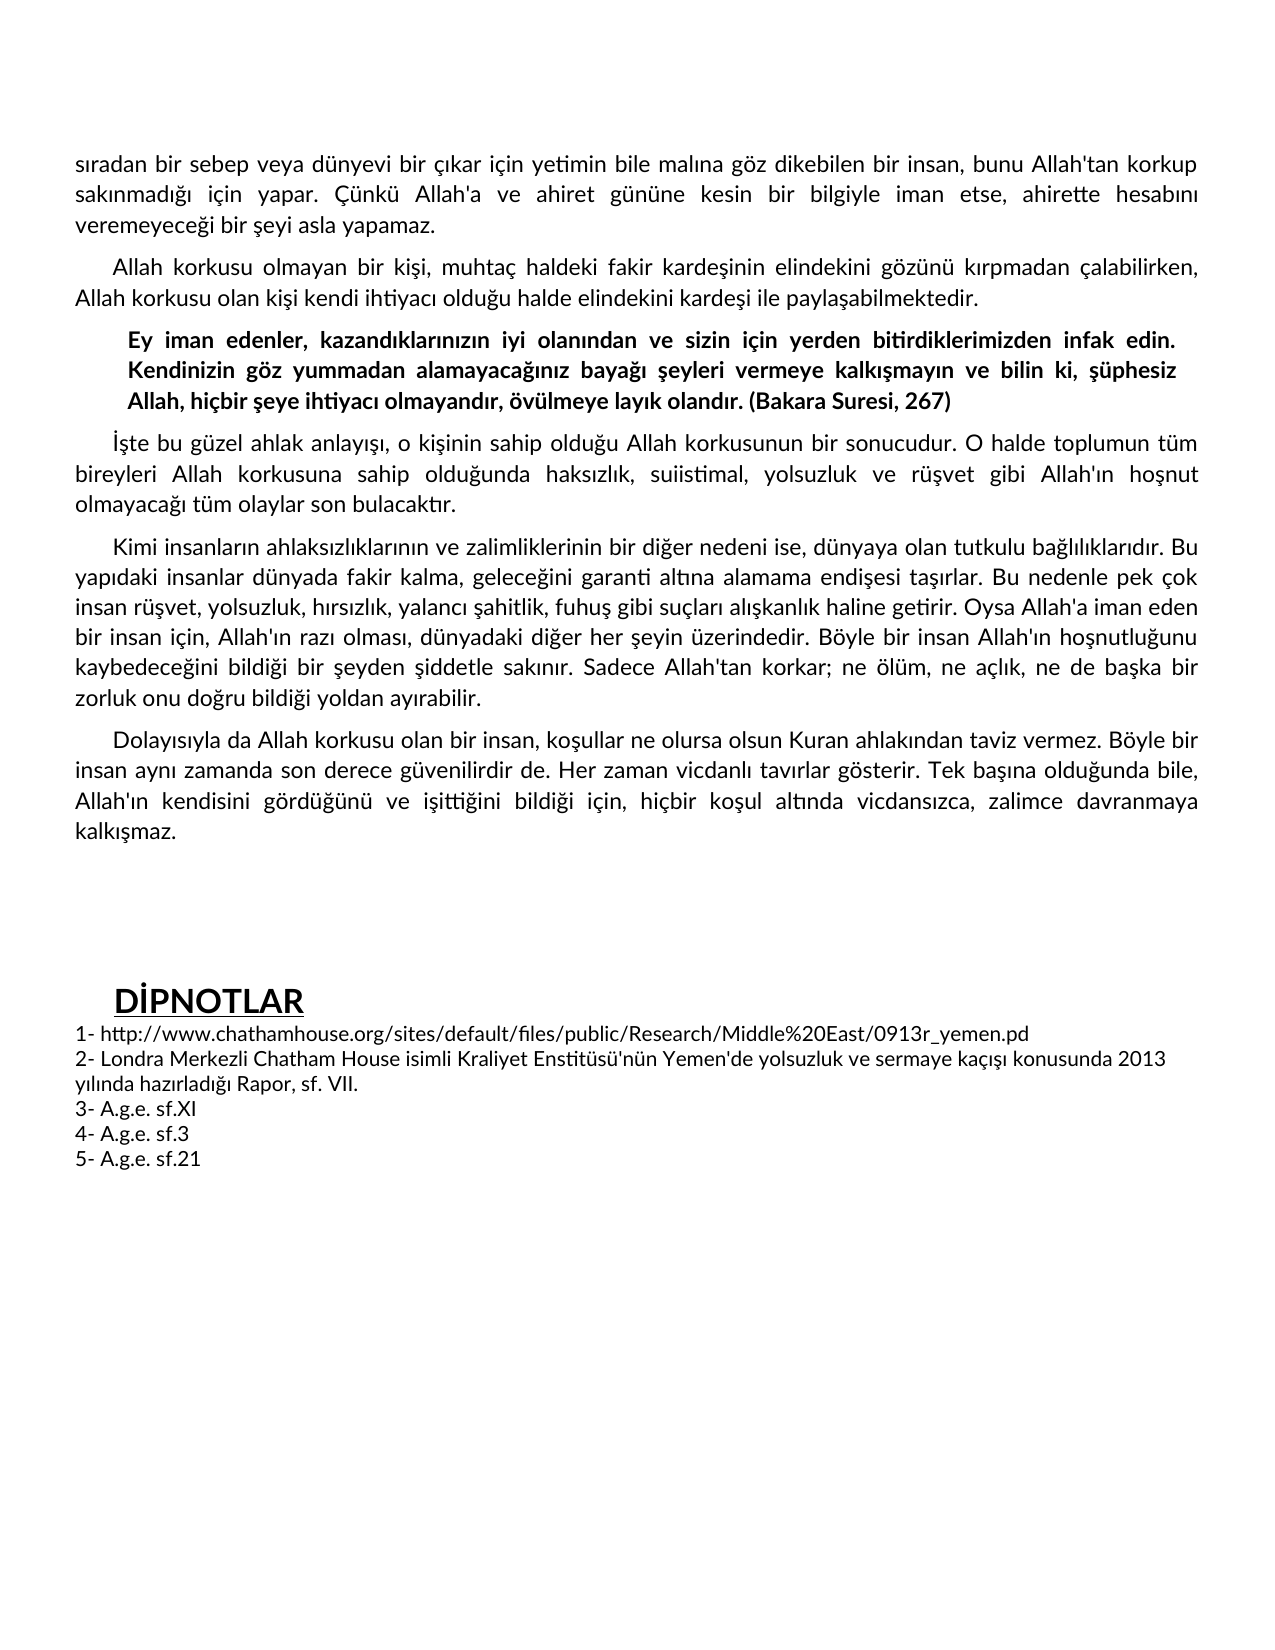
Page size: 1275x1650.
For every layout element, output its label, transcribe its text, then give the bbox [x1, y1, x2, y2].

text 4- A.g.e. sf.3 [75, 1121, 1200, 1146]
subtitle DİPNOTLAR [113, 981, 1200, 1021]
text 5- A.g.e. sf.21 [75, 1146, 1200, 1171]
text Dolayısıyla da Allah korkusu olan bir insan, koşullar ne olursa olsun Kuran ahlakından taviz vermez. Böyle bir insan aynı zamanda son derece güvenilirdir de. Her zaman vicdanlı tavırlar gösterir. Tek başına olduğunda bile, Allah'ın kendisini gördüğünü ve işittiğini bildiği için, hiçbir koşul altında vicdansızca, zalimce davranmaya kalkışmaz. [75, 726, 1200, 844]
text 2- Londra Merkezli Chatham House isimli Kraliyet Enstitüsü'nün Yemen'de yolsuzluk ve sermaye kaçışı konusunda 2013 yılında hazırladığı Rapor, sf. VII. [75, 1046, 1200, 1096]
text Ey iman edenler, kazandıklarınızın iyi olanından ve sizin için yerden bitirdiklerimizden infak edin. Kendinizin göz yummadan alamayacağınız bayağı şeyleri vermeye kalkışmayın ve bilin ki, şüphesiz Allah, hiçbir şeye ihtiyacı olmayandır, övülmeye layık olandır. (Bakara Suresi, 267) [127, 326, 1177, 414]
text Allah korkusu olmayan bir kişi, muhtaç haldeki fakir kardeşinin elindekini gözünü kırpmadan çalabilirken, Allah korkusu olan kişi kendi ihtiyacı olduğu halde elindekini kardeşi ile paylaşabilmektedir. [75, 253, 1200, 311]
text 3- A.g.e. sf.XI [75, 1096, 1200, 1121]
text 1- http://www.chathamhouse.org/sites/default/files/public/Research/Middle%20East/0913r_yemen.pd [75, 1021, 1200, 1046]
text Kimi insanların ahlaksızlıklarının ve zalimliklerinin bir diğer nedeni ise, dünyaya olan tutkulu bağlılıklarıdır. Bu yapıdaki insanlar dünyada fakir kalma, geleceğini garanti altına alamama endişesi taşırlar. Bu nedenle pek çok insan rüşvet, yolsuzluk, hırsızlık, yalancı şahitlik, fuhuş gibi suçları alışkanlık haline getirir. Oysa Allah'a iman eden bir insan için, Allah'ın razı olması, dünyadaki diğer her şeyin üzerindedir. Böyle bir insan Allah'ın hoşnutluğunu kaybedeceğini bildiği bir şeyden şiddetle sakınır. Sadece Allah'tan korkar; ne ölüm, ne açlık, ne de başka bir zorluk onu doğru bildiği yoldan ayırabilir. [75, 532, 1200, 711]
text İşte bu güzel ahlak anlayışı, o kişinin sahip olduğu Allah korkusunun bir sonucudur. O halde toplumun tüm bireyleri Allah korkusuna sahip olduğunda haksızlık, suiistimal, yolsuzluk ve rüşvet gibi Allah'ın hoşnut olmayacağı tüm olaylar son bulacaktır. [75, 429, 1200, 517]
text sıradan bir sebep veya dünyevi bir çıkar için yetimin bile malına göz dikebilen bir insan, bunu Allah'tan korkup sakınmadığı için yapar. Çünkü Allah'a ve ahiret gününe kesin bir bilgiyle iman etse, ahirette hesabını veremeyeceği bir şeyi asla yapamaz. [75, 150, 1200, 238]
